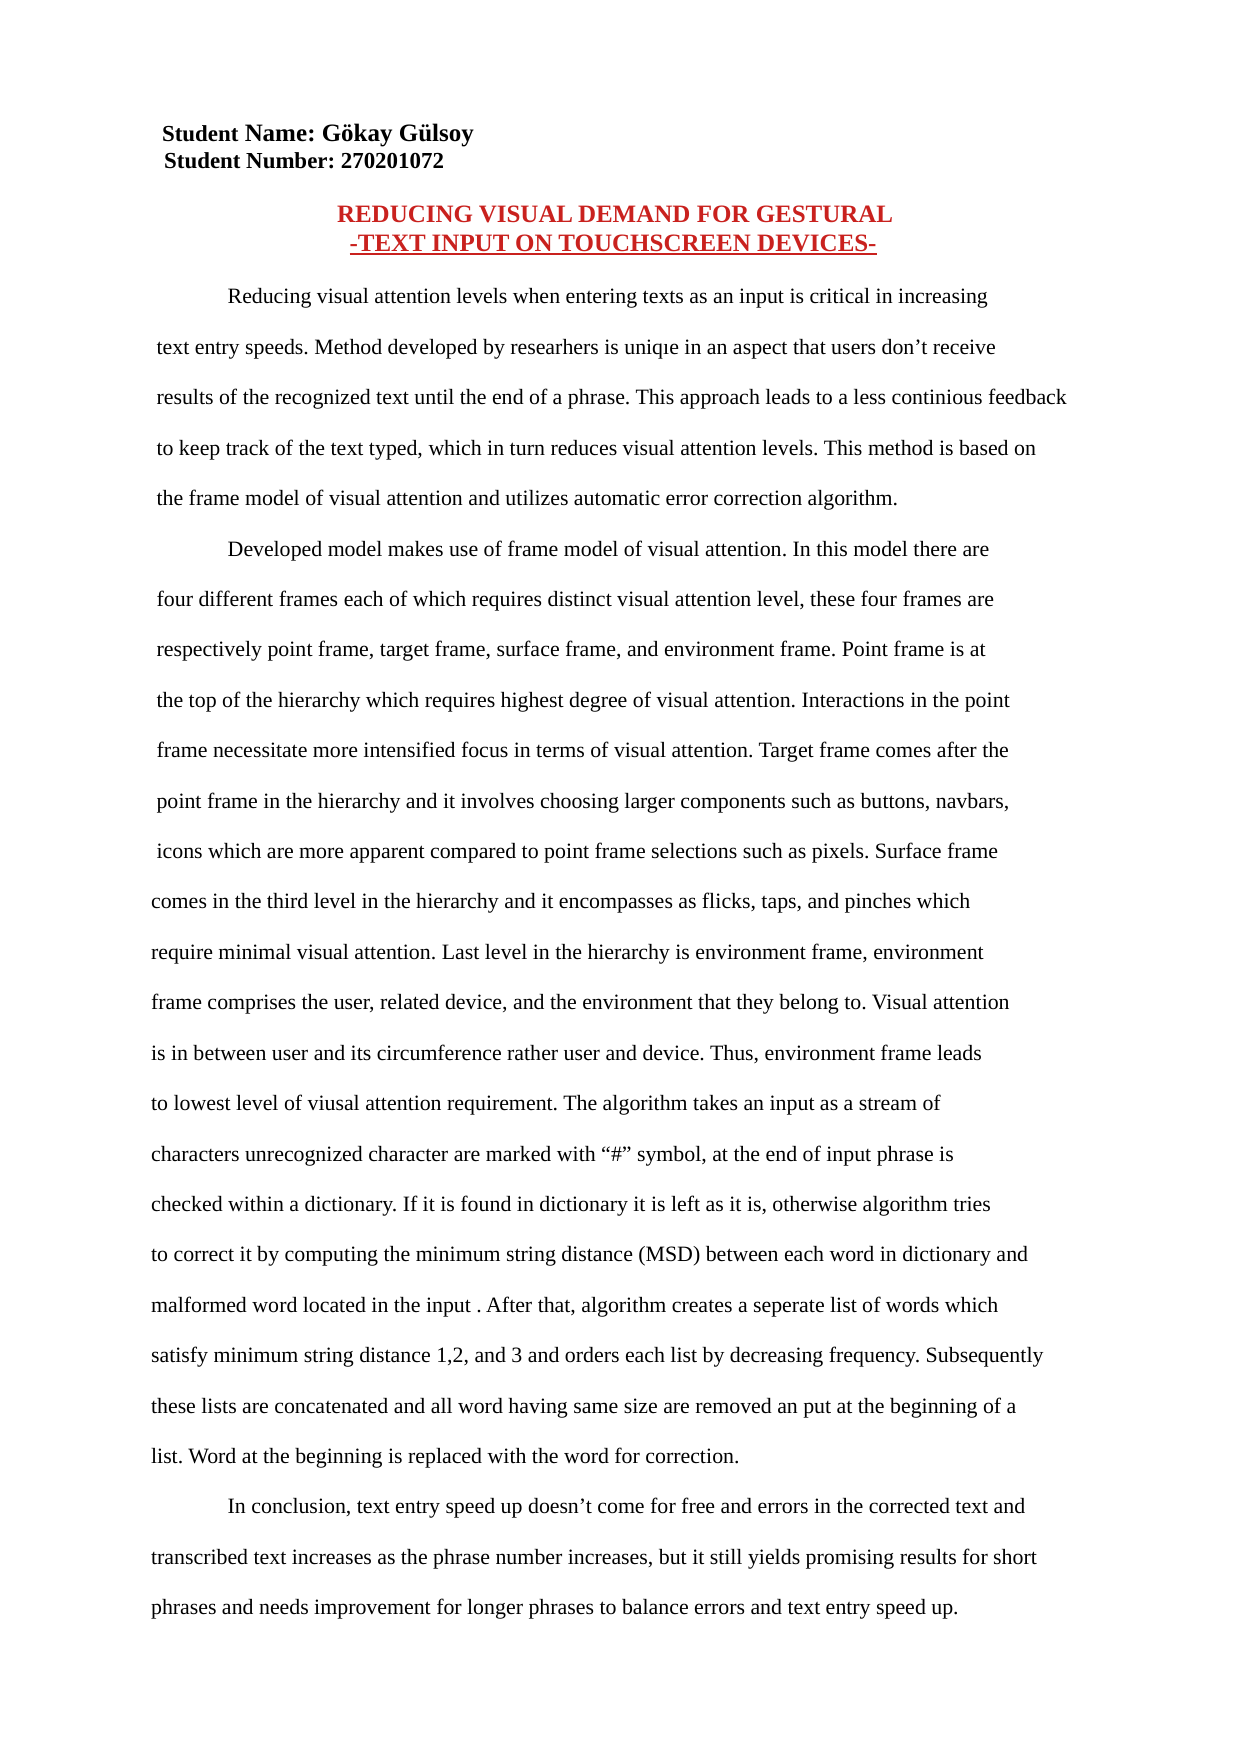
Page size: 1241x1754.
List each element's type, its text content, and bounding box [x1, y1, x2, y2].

text malformed word located in the input . After that, algorithm creates a seperate list of words which [118, 1292, 1122, 1317]
text satisfy minimum string distance 1,2, and 3 and orders each list by decreasing frequency. Subsequently [118, 1342, 1122, 1367]
text icons which are more apparent compared to point frame selections such as pixels. Surface frame [118, 838, 1122, 863]
text results of the recognized text until the end of a phrase. This approach leads to a less continious feedback [118, 384, 1122, 409]
text comes in the third level in the hierarchy and it encompasses as flicks, taps, and pinches which [118, 888, 1122, 914]
text Student Number: 270201072 [118, 147, 1122, 173]
text these lists are concatenated and all word having same size are removed an put at the beginning of a [118, 1393, 1122, 1418]
text require minimal visual attention. Last level in the hierarchy is environment frame, environment [118, 939, 1122, 964]
text frame necessitate more intensified focus in terms of visual attention. Target frame comes after the [118, 737, 1122, 762]
text Developed model makes use of frame model of visual attention. In this model there are [118, 536, 1122, 561]
text point frame in the hierarchy and it involves choosing larger components such as buttons, navbars, [118, 788, 1122, 813]
text text entry speeds. Method developed by researhers is uniqıe in an aspect that users don’t receive [118, 334, 1122, 359]
text is in between user and its circumference rather user and device. Thus, environment frame leads [118, 1040, 1122, 1065]
text respectively point frame, target frame, surface frame, and environment frame. Point frame is at [118, 636, 1122, 662]
text frame comprises the user, related device, and the environment that they belong to. Visual attention [118, 989, 1122, 1014]
text -TEXT INPUT ON TOUCHSCREEN DEVICES- [118, 228, 1122, 257]
text list. Word at the beginning is replaced with the word for correction. [118, 1443, 1122, 1468]
text to keep track of the text typed, which in turn reduces visual attention levels. This method is based on [118, 435, 1122, 460]
text to correct it by computing the minimum string distance (MSD) between each word in dictionary and [118, 1241, 1122, 1267]
text the frame model of visual attention and utilizes automatic error correction algorithm. [118, 485, 1122, 510]
text to lowest level of viusal attention requirement. The algorithm takes an input as a stream of [118, 1090, 1122, 1115]
text checked within a dictionary. If it is found in dictionary it is left as it is, otherwise algorithm tries [118, 1191, 1122, 1216]
text phrases and needs improvement for longer phrases to balance errors and text entry speed up. [118, 1594, 1122, 1619]
text REDUCING VISUAL DEMAND FOR GESTURAL [118, 199, 1122, 228]
text Reducing visual attention levels when entering texts as an input is critical in increasing [118, 283, 1122, 309]
text characters unrecognized character are marked with “#” symbol, at the end of input phrase is [118, 1141, 1122, 1166]
text four different frames each of which requires distinct visual attention level, these four frames are [118, 586, 1122, 611]
text transcribed text increases as the phrase number increases, but it still yields promising results for short [118, 1544, 1122, 1569]
text In conclusion, text entry speed up doesn’t come for free and errors in the corrected text and [118, 1493, 1122, 1519]
text the top of the hierarchy which requires highest degree of visual attention. Interactions in the point [118, 687, 1122, 712]
text Student Name: Gökay Gülsoy [118, 118, 1122, 147]
